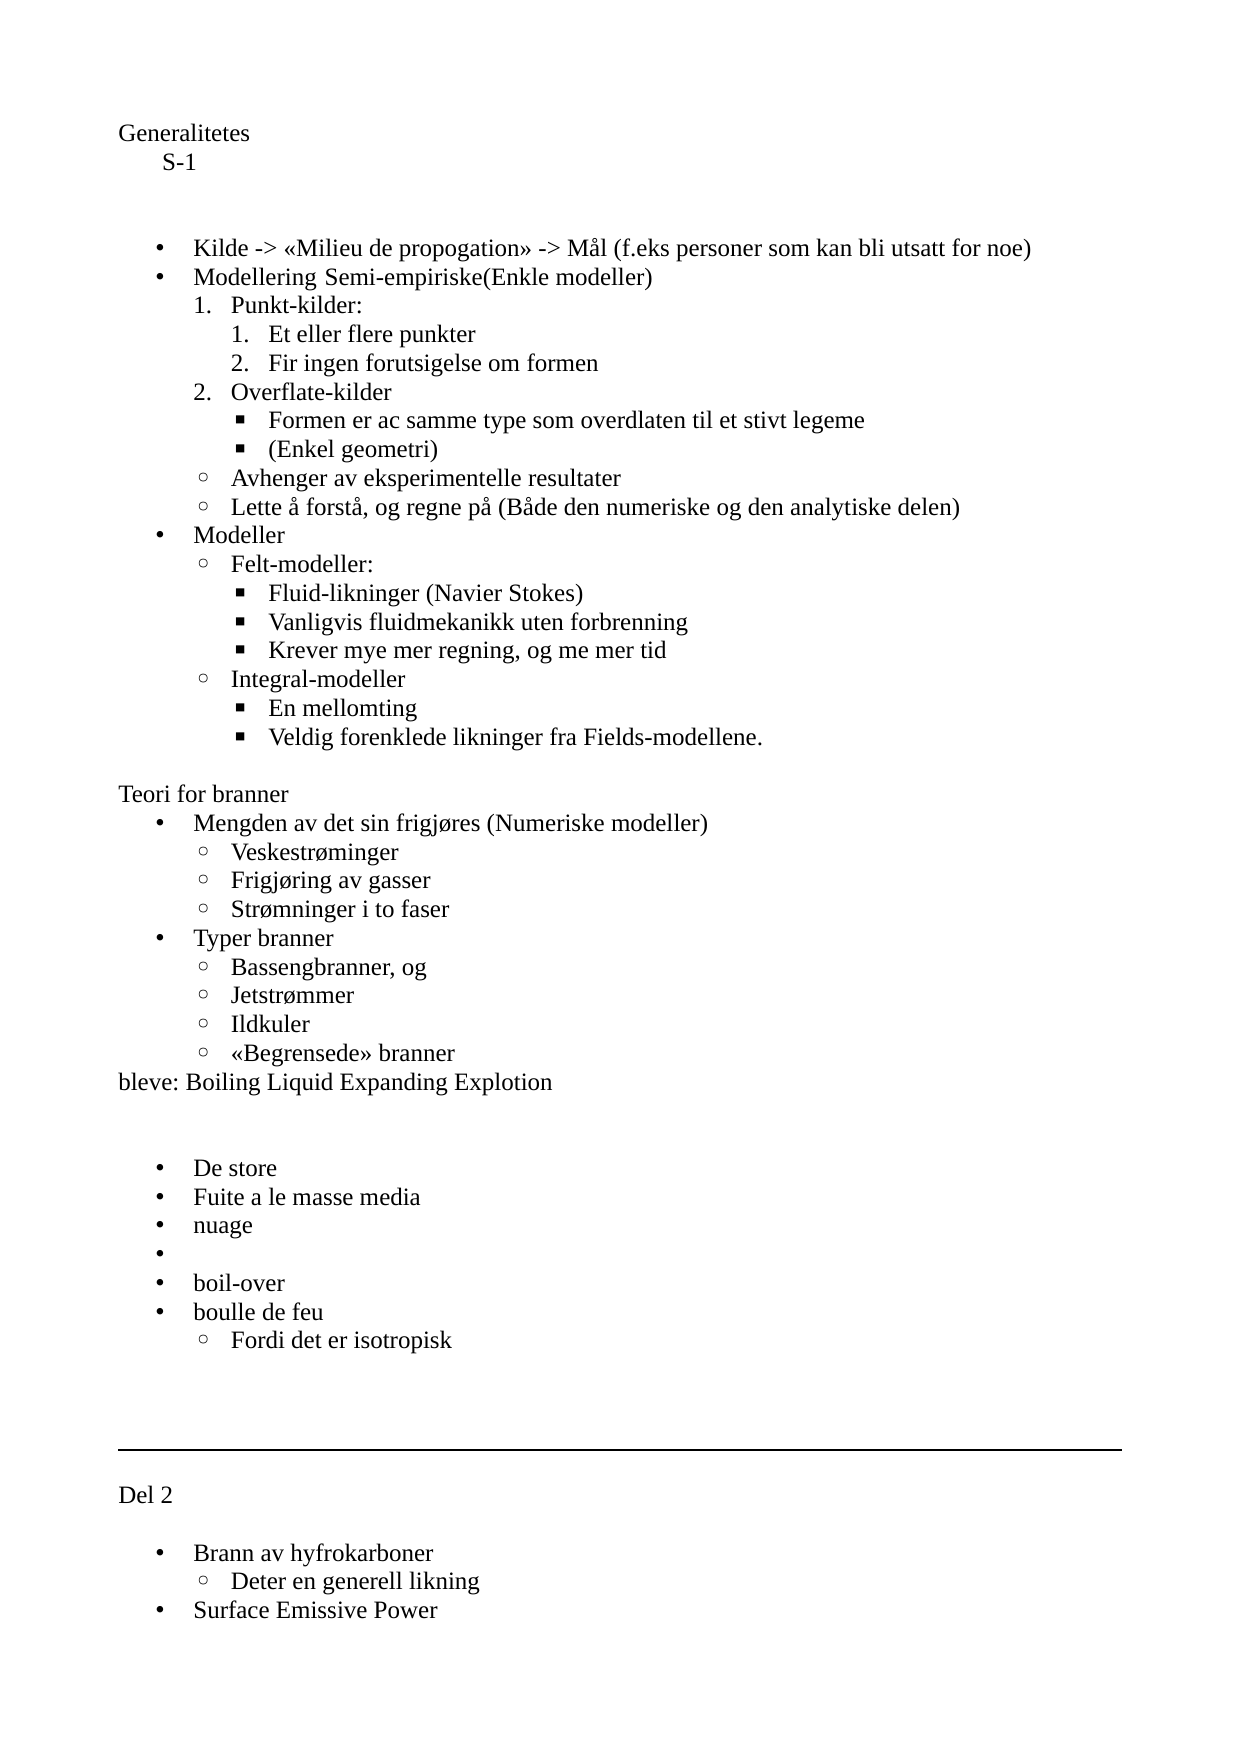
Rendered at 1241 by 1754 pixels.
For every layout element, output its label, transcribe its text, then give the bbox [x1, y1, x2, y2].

list Vanligvis fluidmekanikk uten forbrenning [231, 607, 1122, 636]
list De store [156, 1153, 1122, 1182]
list Kilde -> «Milieu de propogation» -> Mål (f.eks personer som kan bli utsatt for noe) [156, 233, 1122, 262]
list boil-over [156, 1268, 1122, 1297]
list Surface Emissive Power [156, 1595, 1122, 1624]
list Brann av hyfrokarboner [156, 1538, 1122, 1566]
text bleve: Boiling Liquid Expanding Explotion [118, 1067, 1122, 1096]
list Veldig forenklede likninger fra Fields-modellene. [231, 722, 1122, 751]
list Fordi det er isotropisk [193, 1326, 1122, 1354]
list Avhenger av eksperimentelle resultater [193, 463, 1122, 492]
list Strømninger i to faser [193, 894, 1122, 923]
list nuage [156, 1211, 1122, 1239]
list Et eller flere punkter [231, 319, 1122, 348]
text Teori for branner [118, 779, 1122, 808]
list Overflate-kilder [193, 377, 1122, 406]
list boulle de feu [156, 1297, 1122, 1326]
list (Enkel geometri) [231, 434, 1122, 463]
list Modellering Semi-empiriske(Enkle modeller) [156, 262, 1122, 291]
list Integral-modeller [193, 664, 1122, 693]
text S-1 [118, 147, 1122, 176]
list Frigjøring av gasser [193, 866, 1122, 894]
list En mellomting [231, 693, 1122, 722]
list «Begrensede» branner [193, 1038, 1122, 1067]
list Typer branner [156, 923, 1122, 952]
list Jetstrømmer [193, 981, 1122, 1009]
list Bassengbranner, og [193, 952, 1122, 981]
list Mengden av det sin frigjøres (Numeriske modeller) [156, 808, 1122, 837]
list Ildkuler [193, 1009, 1122, 1038]
list Krever mye mer regning, og me mer tid [231, 636, 1122, 664]
list Fluid-likninger (Navier Stokes) [231, 578, 1122, 607]
text Generalitetes [118, 118, 1122, 147]
list Modeller [156, 521, 1122, 549]
text Del 2 [118, 1480, 1122, 1509]
list Lette å forstå, og regne på (Både den numeriske og den analytiske delen) [193, 492, 1122, 521]
list Fuite a le masse media [156, 1182, 1122, 1211]
list Deter en generell likning [193, 1566, 1122, 1595]
list Felt-modeller: [193, 549, 1122, 578]
list Veskestrøminger [193, 837, 1122, 866]
list Formen er ac samme type som overdlaten til et stivt legeme [231, 406, 1122, 434]
list Punkt-kilder: [193, 291, 1122, 319]
list Fir ingen forutsigelse om formen [231, 348, 1122, 377]
